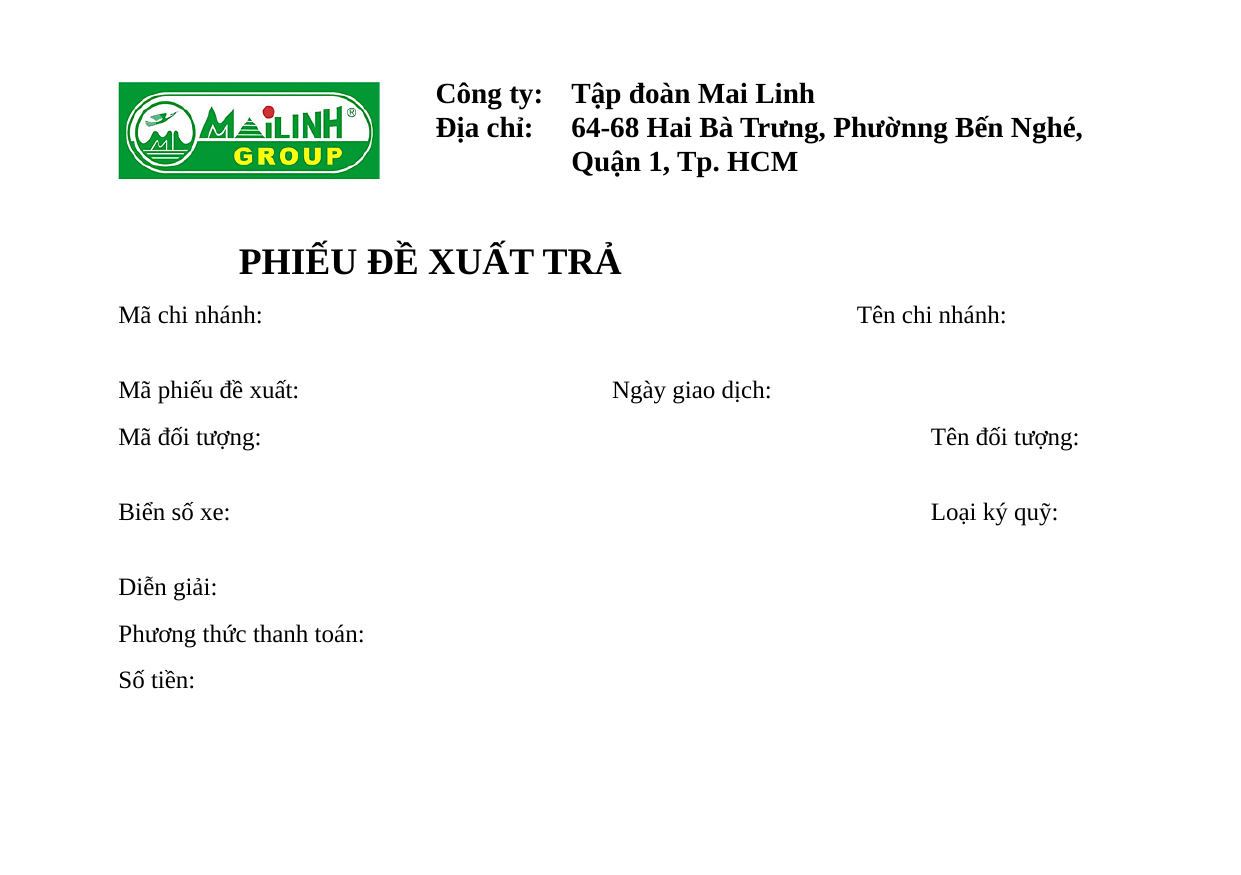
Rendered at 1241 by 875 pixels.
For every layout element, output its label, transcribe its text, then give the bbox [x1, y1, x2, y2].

text PHIẾU ĐỀ XUẤT TRẢ <get_title(o.mlg_type)> [118, 239, 1122, 283]
text Phương thức thanh toán: <get_phuongthuc_thanhtoan()> [118, 619, 1122, 648]
text Số tiền: <convert_amount(get_sotien())> [118, 665, 1122, 694]
text Mã phiếu đề xuất: <o.name> Ngày giao dịch: <get_ngay()> [118, 376, 1122, 404]
text Diễn giải: <get_diengiai()> [118, 572, 1122, 601]
text Công ty: Tập đoàn Mai Linh [118, 77, 1122, 110]
text Mã chi nhánh: <o.chinhanh_id and o.chinhanh_id.code or ''> Tên chi nhánh: <o.chinhanh_id and o.chinhanh_id.name or ''> [118, 300, 1122, 358]
picture [118, 82, 380, 179]
text Mã đối tượng: <o.partner_id and o.partner_id.ma_doi_tuong or ''> Tên đối tượng: <o.partner_id and o.partner_id.name or ''> [118, 422, 1122, 479]
text Địa chỉ: 64-68 Hai Bà Trưng, Phườnng Bến Nghé, Quận 1, Tp. HCM [380, 110, 1122, 177]
text Biển số xe: <o.bien_so_xe_id and o.bien_so_xe_id.name or ''> Loại ký quỹ: <o.loai_kyquy_id and o.loai_kyquy_id.name or ''> [118, 497, 1122, 555]
